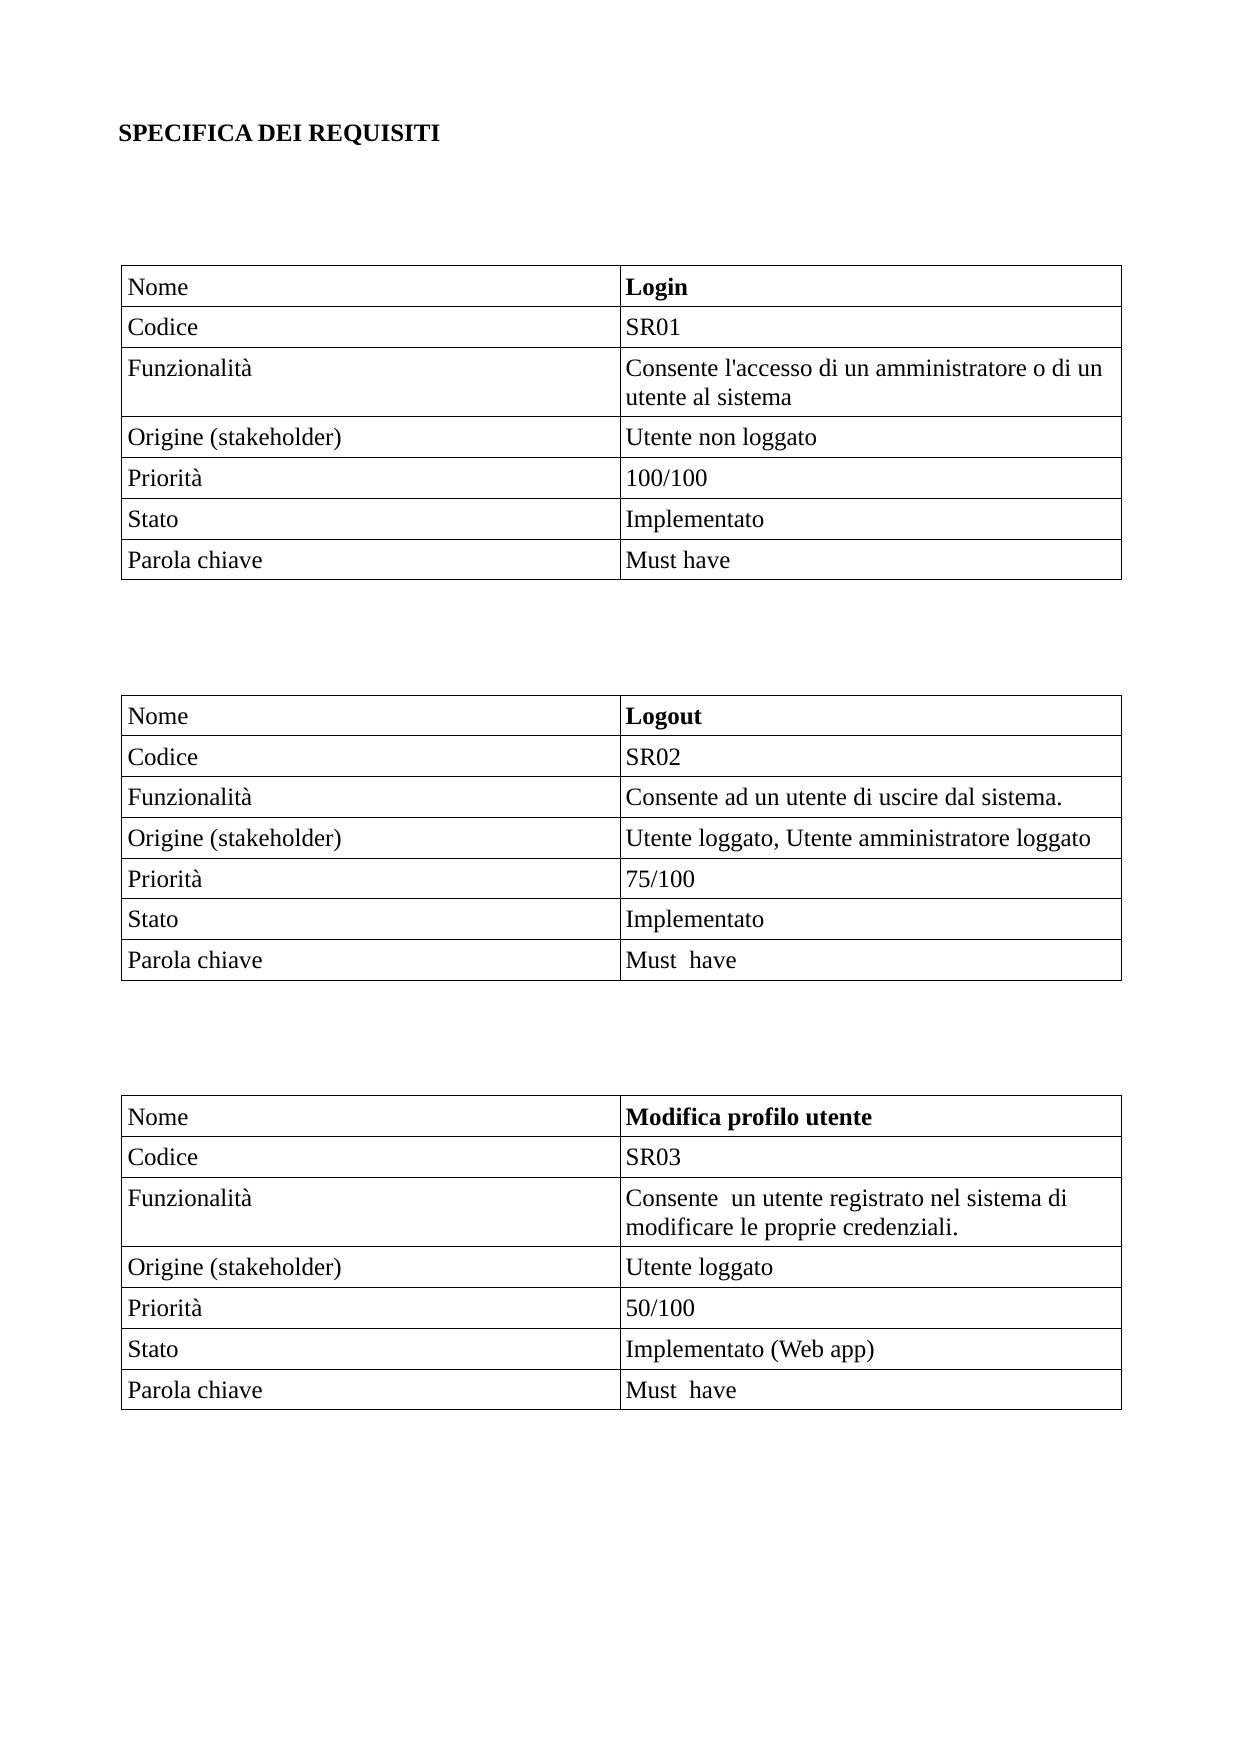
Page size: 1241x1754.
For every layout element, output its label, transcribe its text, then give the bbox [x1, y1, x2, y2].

text SPECIFICA DEI REQUISITI [118, 118, 1122, 147]
table_cell 100/100 [621, 458, 1121, 498]
table_header Nome [122, 1096, 620, 1136]
table_header Login [621, 266, 1121, 306]
table_cell Consente un utente registrato nel sistema di modificare le proprie credenziali. [621, 1178, 1121, 1246]
table_cell Implementato [621, 499, 1121, 538]
table_cell Funzionalità [122, 348, 620, 416]
table_cell SR02 [621, 736, 1121, 776]
table_cell Codice [122, 307, 620, 347]
table_cell Stato [122, 499, 620, 538]
table_cell Must have [621, 1370, 1121, 1409]
table_cell Utente non loggato [621, 417, 1121, 457]
table_cell Codice [122, 736, 620, 776]
table_cell Origine (stakeholder) [122, 417, 620, 457]
table_cell 50/100 [621, 1288, 1121, 1328]
table_header Modifica profilo utente [621, 1096, 1121, 1136]
table_cell Stato [122, 1329, 620, 1368]
table_cell Priorità [122, 1288, 620, 1328]
table_cell Utente loggato [621, 1247, 1121, 1287]
table_cell Implementato [621, 899, 1121, 939]
table_cell Implementato (Web app) [621, 1329, 1121, 1368]
table_cell Consente l'accesso di un amministratore o di un utente al sistema [621, 348, 1121, 416]
table_cell Parola chiave [122, 540, 620, 579]
table_header Nome [122, 266, 620, 306]
table_cell Parola chiave [122, 1370, 620, 1409]
table_cell Stato [122, 899, 620, 939]
table_cell Priorità [122, 458, 620, 498]
table_cell Must have [621, 940, 1121, 980]
table_cell Parola chiave [122, 940, 620, 980]
table_cell Funzionalità [122, 777, 620, 817]
table_header Nome [122, 696, 620, 735]
table_cell Origine (stakeholder) [122, 1247, 620, 1287]
table_cell Origine (stakeholder) [122, 818, 620, 858]
table_cell Must have [621, 540, 1121, 579]
table_cell Utente loggato, Utente amministratore loggato [621, 818, 1121, 858]
table_header Logout [621, 696, 1121, 735]
table_cell 75/100 [621, 859, 1121, 898]
table_cell Codice [122, 1137, 620, 1177]
table_cell SR01 [621, 307, 1121, 347]
table_cell SR03 [621, 1137, 1121, 1177]
table_cell Consente ad un utente di uscire dal sistema. [621, 777, 1121, 817]
table_cell Funzionalità [122, 1178, 620, 1246]
table_cell Priorità [122, 859, 620, 898]
